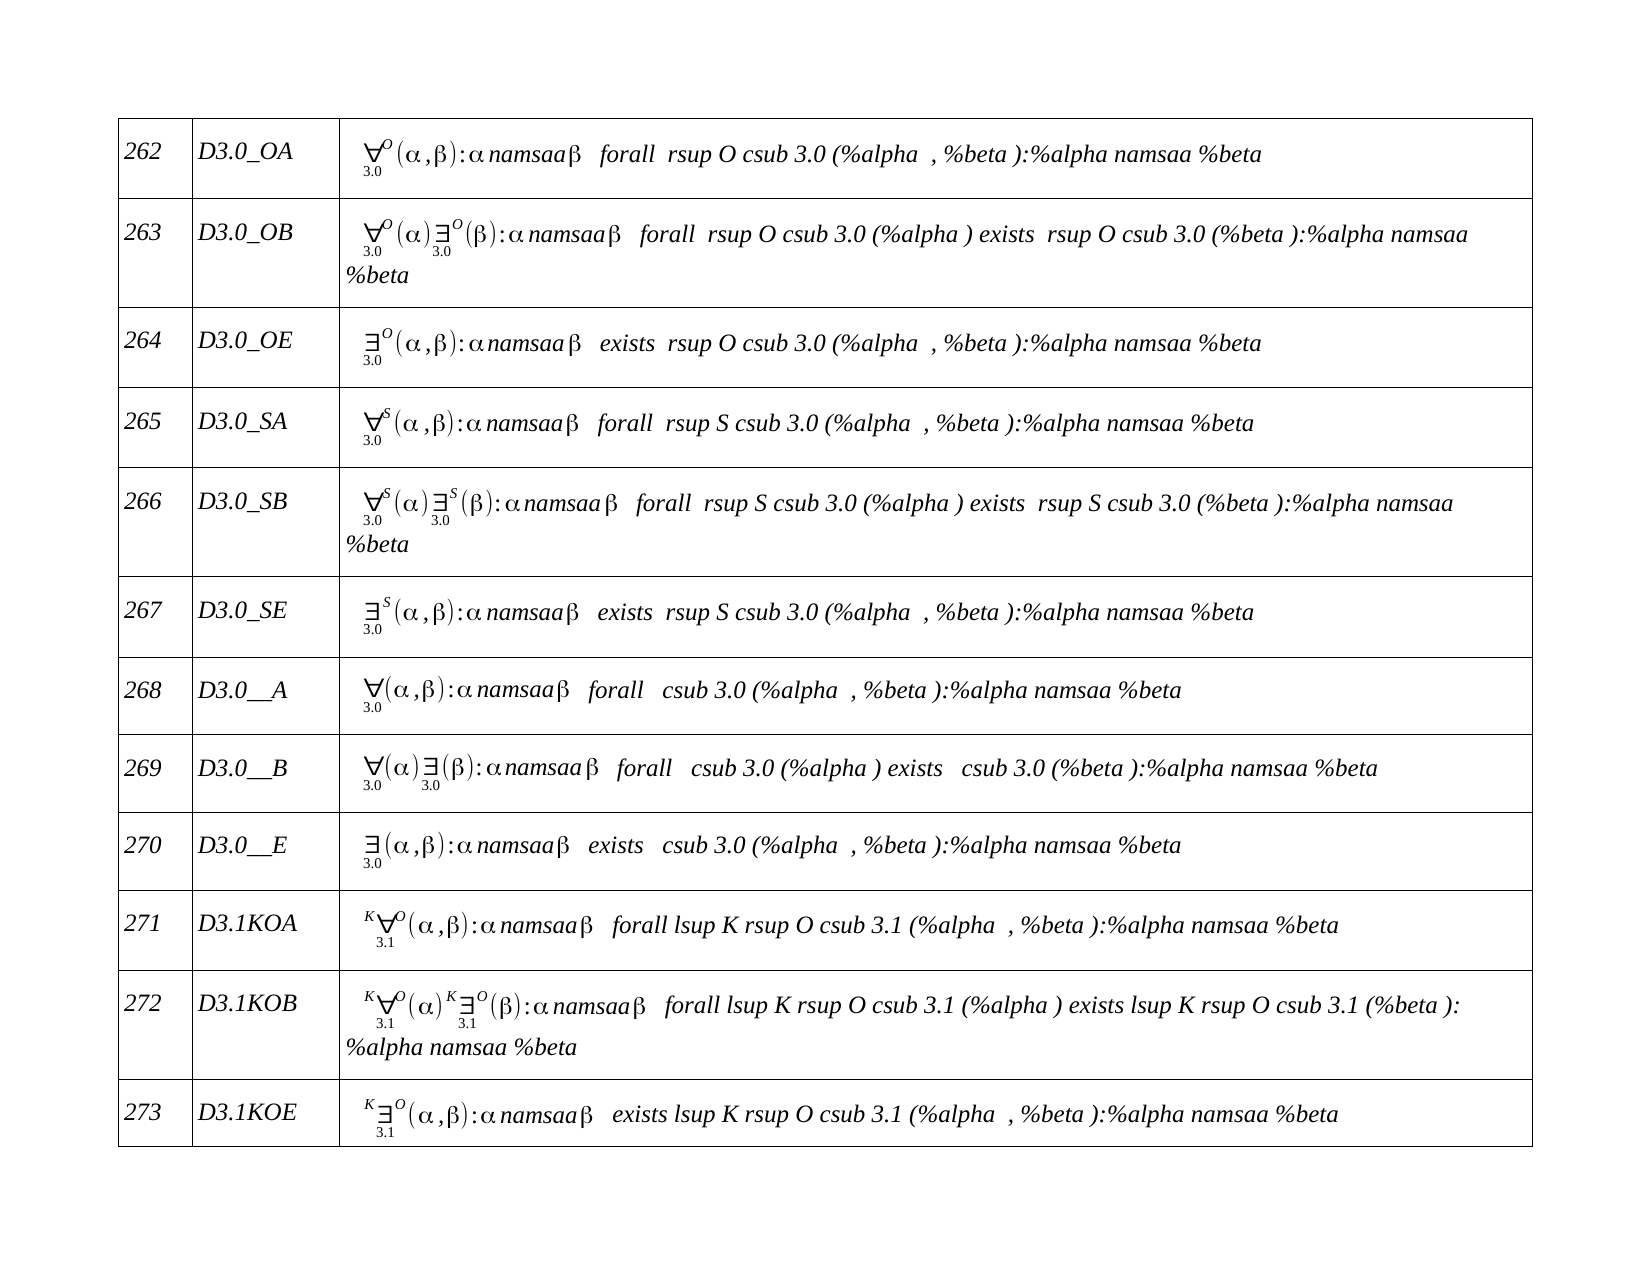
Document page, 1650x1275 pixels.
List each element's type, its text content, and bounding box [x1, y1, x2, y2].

table_cell exists lsup K rsup O csub 3.1 (%alpha , %beta ):%alpha namsaa %beta [340, 1080, 1532, 1146]
table_cell D3.0__B [193, 735, 339, 812]
table_cell 271 [119, 891, 192, 970]
table_cell D3.0_SB [193, 468, 339, 576]
table_cell D3.1KOE [193, 1080, 339, 1146]
table_cell 269 [119, 735, 192, 812]
table_cell exists csub 3.0 (%alpha , %beta ):%alpha namsaa %beta [340, 813, 1532, 890]
table_cell forall rsup O csub 3.0 (%alpha ) exists rsup O csub 3.0 (%beta ):%alpha namsaa %beta [340, 199, 1532, 307]
table_cell forall lsup K rsup O csub 3.1 (%alpha , %beta ):%alpha namsaa %beta [340, 891, 1532, 970]
table_cell 264 [119, 308, 192, 387]
table_cell D3.0_OE [193, 308, 339, 387]
table_cell forall csub 3.0 (%alpha , %beta ):%alpha namsaa %beta [340, 658, 1532, 734]
table_cell D3.1KOA [193, 891, 339, 970]
table_cell 262 [119, 119, 192, 198]
table_cell 273 [119, 1080, 192, 1146]
table_cell 266 [119, 468, 192, 576]
table_cell 267 [119, 577, 192, 657]
table_cell forall rsup S csub 3.0 (%alpha ) exists rsup S csub 3.0 (%beta ):%alpha namsaa %beta [340, 468, 1532, 576]
table_cell 263 [119, 199, 192, 307]
table_cell forall lsup K rsup O csub 3.1 (%alpha ) exists lsup K rsup O csub 3.1 (%beta ):%alpha namsaa %beta [340, 971, 1532, 1079]
table_cell D3.0__E [193, 813, 339, 890]
table_cell forall rsup S csub 3.0 (%alpha , %beta ):%alpha namsaa %beta [340, 388, 1532, 467]
table_cell exists rsup O csub 3.0 (%alpha , %beta ):%alpha namsaa %beta [340, 308, 1532, 387]
table_cell 265 [119, 388, 192, 467]
table_cell D3.0_OA [193, 119, 339, 198]
table_cell D3.0__A [193, 658, 339, 734]
table_cell D3.0_OB [193, 199, 339, 307]
table_cell forall rsup O csub 3.0 (%alpha , %beta ):%alpha namsaa %beta [340, 119, 1532, 198]
table_cell D3.0_SA [193, 388, 339, 467]
table_cell exists rsup S csub 3.0 (%alpha , %beta ):%alpha namsaa %beta [340, 577, 1532, 657]
table_cell 272 [119, 971, 192, 1079]
table_cell forall csub 3.0 (%alpha ) exists csub 3.0 (%beta ):%alpha namsaa %beta [340, 735, 1532, 812]
table_cell 268 [119, 658, 192, 734]
table_cell D3.0_SE [193, 577, 339, 657]
table_cell D3.1KOB [193, 971, 339, 1079]
table_cell 270 [119, 813, 192, 890]
